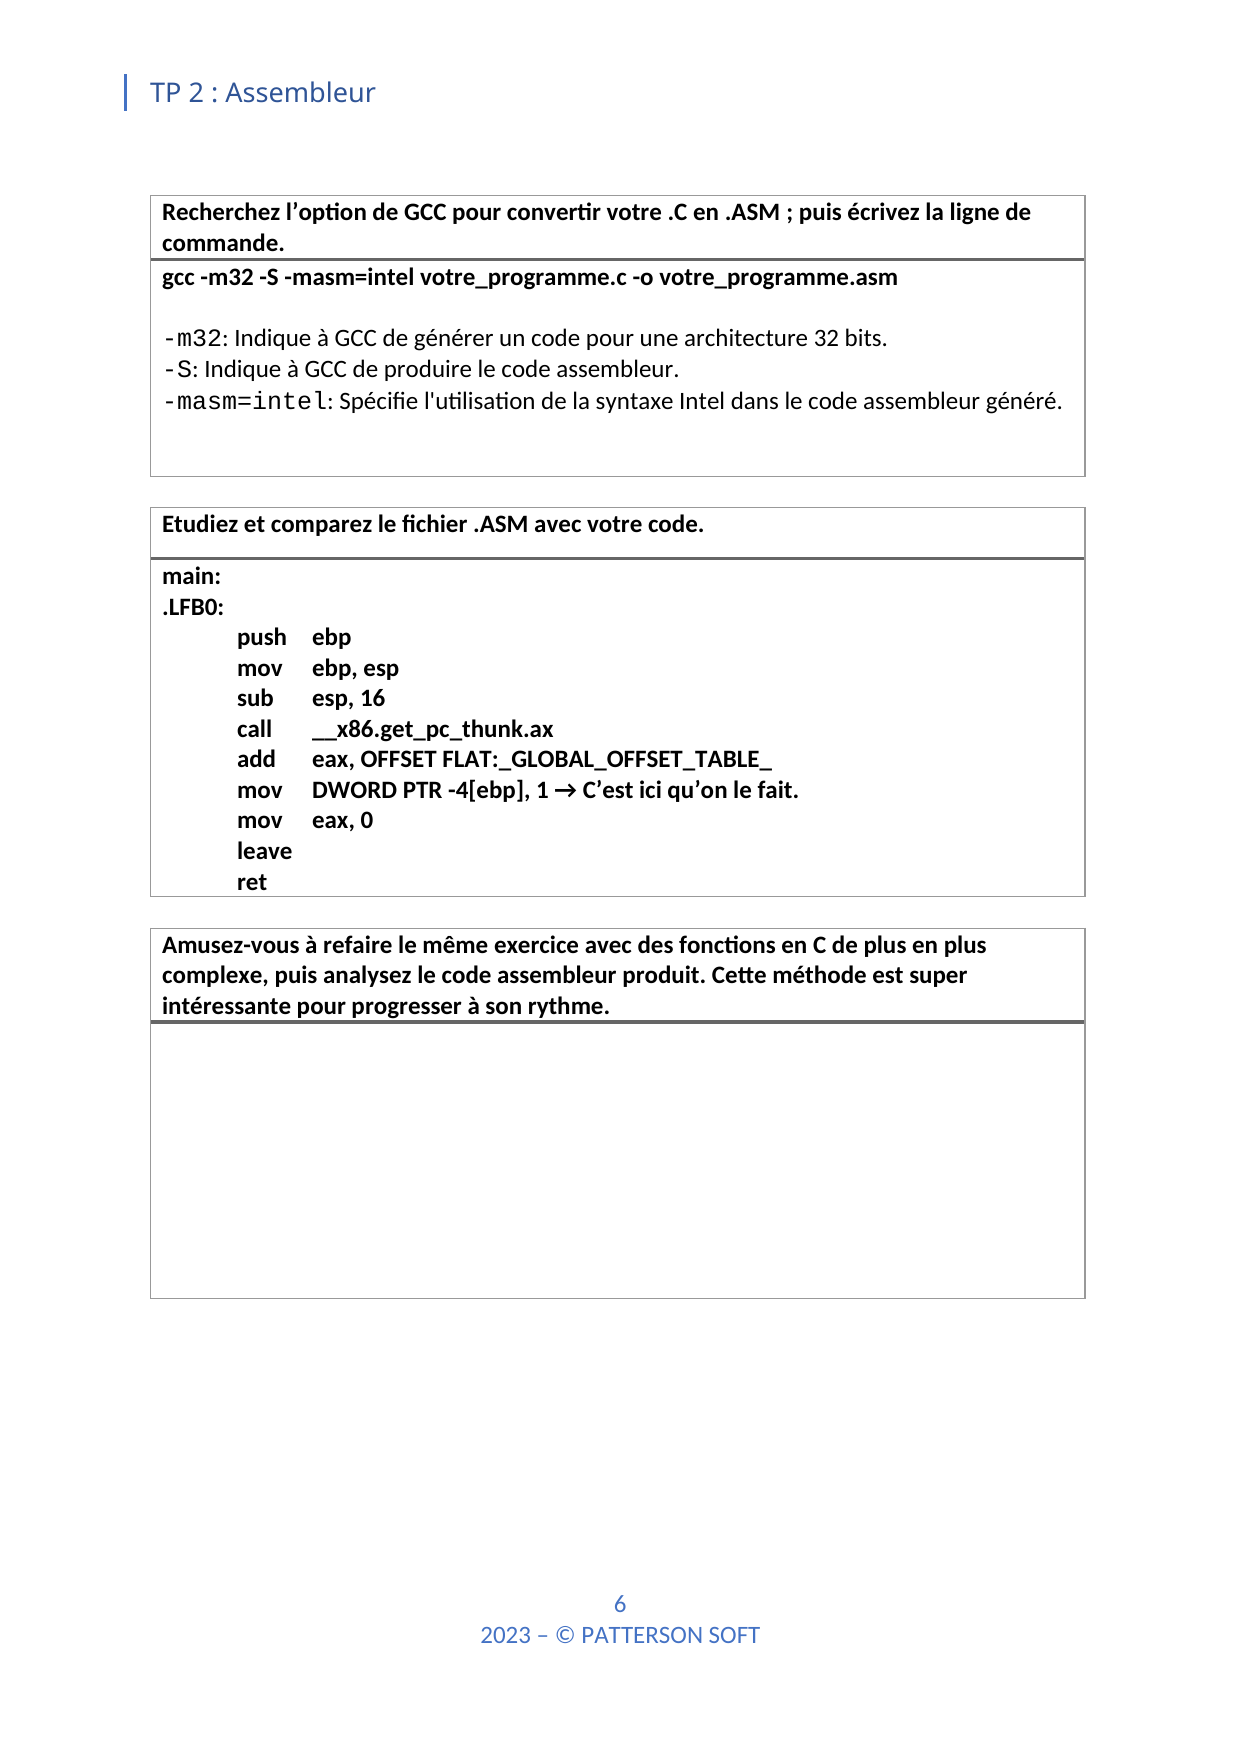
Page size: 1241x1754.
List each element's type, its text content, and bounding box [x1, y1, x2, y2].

table_header Recherchez l’option de GCC pour convertir votre .C en .ASM ; puis écrivez la ligne de commande. [151, 196, 1084, 257]
table_cell [151, 1024, 1084, 1298]
table_cell main: .LFB0: push ebp mov ebp, esp sub esp, 16 call __x86.get_pc_thunk.ax add eax, OFFSET FLAT:_GLOBAL_OFFSET_TABLE_ mov DWORD PTR -4[ebp], 1 → C’est ici qu’on le fait. mov eax, 0 leave ret [151, 560, 1084, 896]
table_header Amusez-vous à refaire le même exercice avec des fonctions en C de plus en plus complexe, puis analysez le code assembleur produit. Cette méthode est super intéressante pour progresser à son rythme. [151, 929, 1084, 1020]
table_cell gcc -m32 -S -masm=intel votre_programme.c -o votre_programme.asm -m32: Indique à GCC de générer un code pour une architecture 32 bits. -S: Indique à GCC de produire le code assembleur. -masm=intel: Spécifie l'utilisation de la syntaxe Intel dans le code assembleur généré. [151, 261, 1084, 476]
table_header Etudiez et comparez le fichier .ASM avec votre code. [151, 508, 1084, 557]
